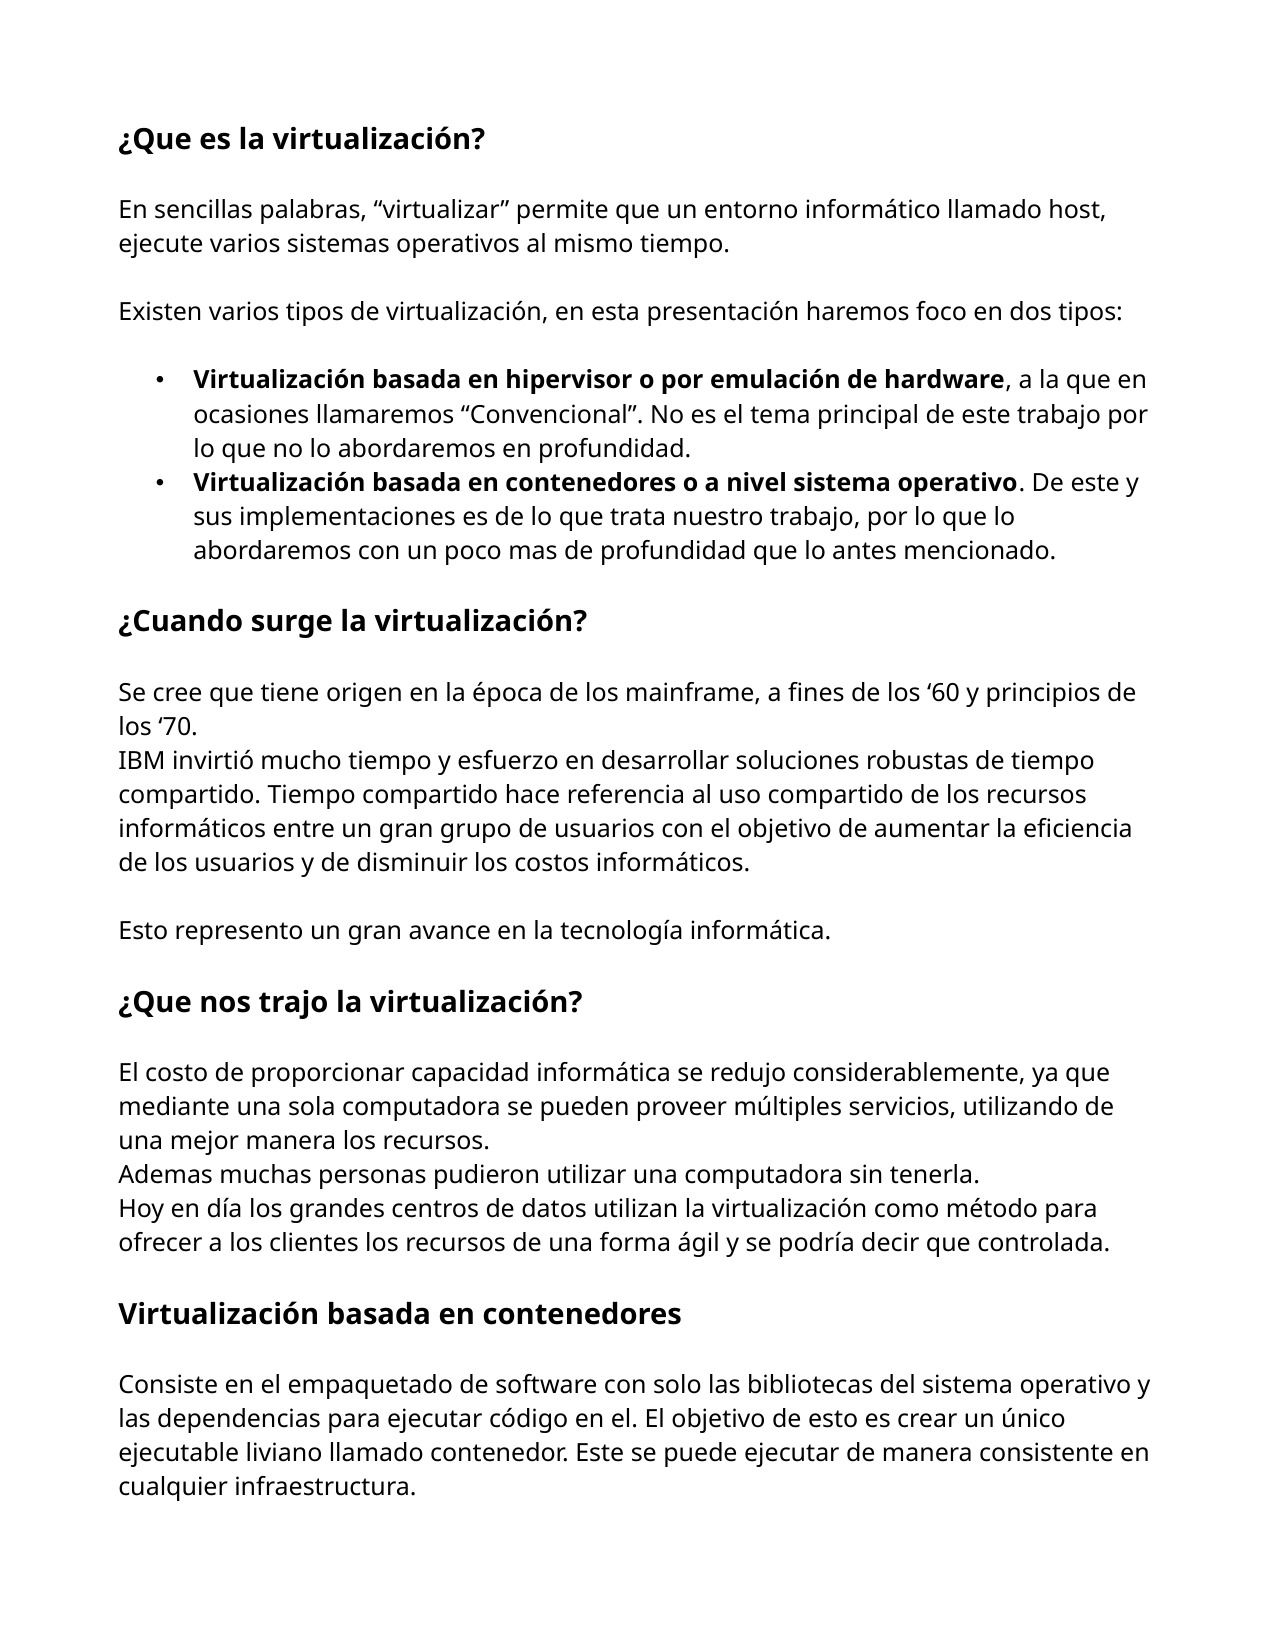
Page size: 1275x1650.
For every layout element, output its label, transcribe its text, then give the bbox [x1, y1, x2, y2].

text Se cree que tiene origen en la época de los mainframe, a fines de los ‘60 y principios de los ‘70. [118, 674, 1157, 742]
text IBM invirtió mucho tiempo y esfuerzo en desarrollar soluciones robustas de tiempo compartido. Tiempo compartido hace referencia al uso compartido de los recursos informáticos entre un gran grupo de usuarios con el objetivo de aumentar la eficiencia de los usuarios y de disminuir los costos informáticos. [118, 742, 1157, 879]
text Ademas muchas personas pudieron utilizar una computadora sin tenerla. [118, 1157, 1157, 1191]
list Virtualización basada en contenedores o a nivel sistema operativo. De este y sus implementaciones es de lo que trata nuestro trabajo, por lo que lo abordaremos con un poco mas de profundidad que lo antes mencionado. [156, 464, 1157, 567]
text Existen varios tipos de virtualización, en esta presentación haremos foco en dos tipos: [118, 294, 1157, 328]
text Consiste en el empaquetado de software con solo las bibliotecas del sistema operativo y las dependencias para ejecutar código en el. El objetivo de esto es crear un único ejecutable liviano llamado contenedor. Este se puede ejecutar de manera consistente en cualquier infraestructura. [118, 1367, 1157, 1503]
text Esto represento un gran avance en la tecnología informática. [118, 913, 1157, 947]
text ¿Que es la virtualización? [118, 118, 1157, 158]
text ¿Que nos trajo la virtualización? [118, 981, 1157, 1021]
text Virtualización basada en contenedores [118, 1293, 1157, 1333]
text En sencillas palabras, “virtualizar” permite que un entorno informático llamado host, ejecute varios sistemas operativos al mismo tiempo. [118, 192, 1157, 260]
text El costo de proporcionar capacidad informática se redujo considerablemente, ya que mediante una sola computadora se pueden proveer múltiples servicios, utilizando de una mejor manera los recursos. [118, 1055, 1157, 1157]
text Hoy en día los grandes centros de datos utilizan la virtualización como método para ofrecer a los clientes los recursos de una forma ágil y se podría decir que controlada. [118, 1191, 1157, 1259]
text ¿Cuando surge la virtualización? [118, 601, 1157, 640]
list Virtualización basada en hipervisor o por emulación de hardware, a la que en ocasiones llamaremos “Convencional”. No es el tema principal de este trabajo por lo que no lo abordaremos en profundidad. [156, 362, 1157, 464]
